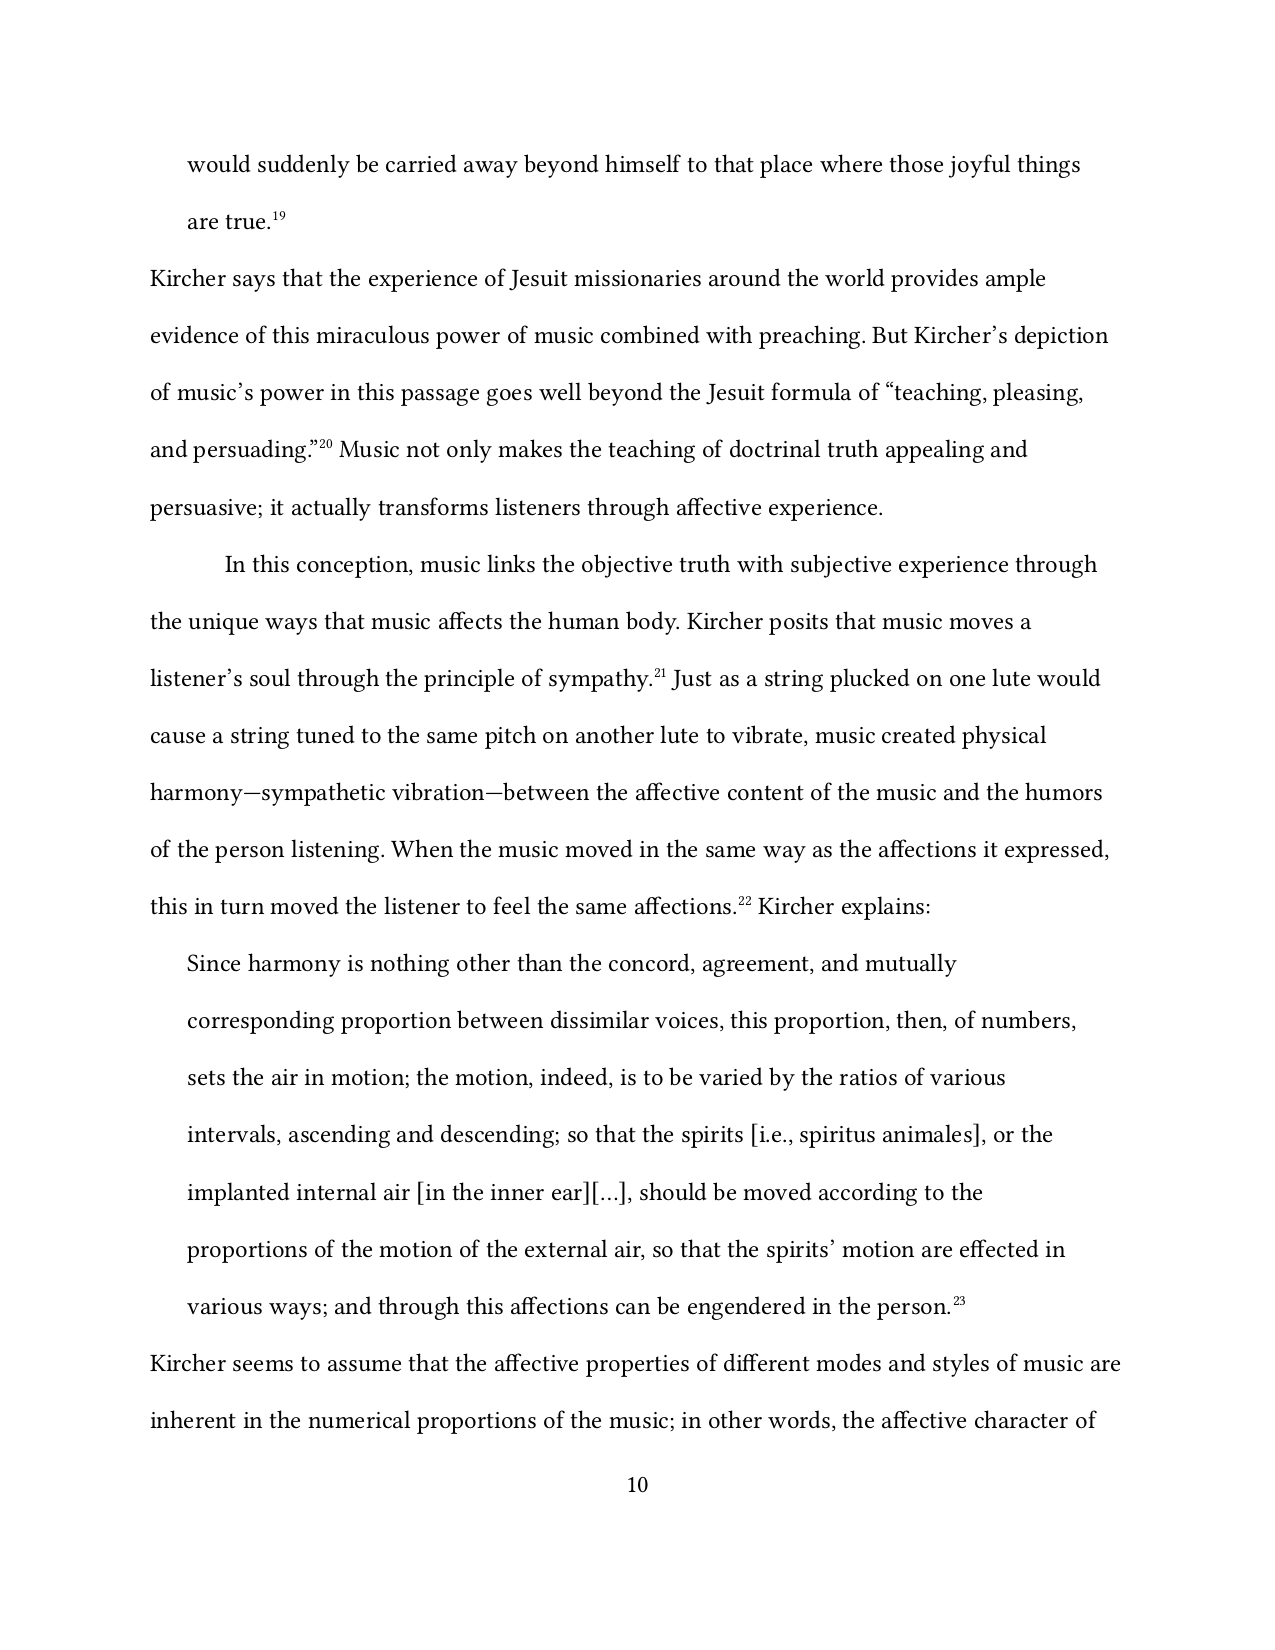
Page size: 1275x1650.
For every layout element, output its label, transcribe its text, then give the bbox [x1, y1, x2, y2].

text Kircher says that the experience of Jesuit missionaries around the world provides ample evidence of this miraculous power of music combined with preaching. But Kircher’s depiction of music’s power in this passage goes well beyond the Jesuit formula of “teaching, pleasing, and persuading.” Music not only makes the teaching of doctrinal truth appealing and persuasive; it actually transforms listeners through affective experience. [150, 264, 1125, 521]
text In this conception, music links the objective truth with subjective experience through the unique ways that music affects the human body. Kircher posits that music moves a listener’s soul through the principle of sympathy. Just as a string plucked on one lute would cause a string tuned to the same pitch on another lute to vibrate, music created physical harmony—sympathetic vibration—between the affective content of the music and the humors of the person listening. When the music moved in the same way as the affections it expressed, this in turn moved the listener to feel the same affections. Kircher explains: [150, 549, 1125, 921]
text Kircher seems to assume that the affective properties of different modes and styles of music are inherent in the numerical proportions of the music; in other words, the affective character of [150, 1349, 1125, 1434]
text would suddenly be carried away beyond himself to that place where those joyful things are true. [187, 150, 1087, 236]
text Since harmony is nothing other than the concord, agreement, and mutually corresponding proportion between dissimilar voices, this proportion, then, of numbers, sets the air in motion; the motion, indeed, is to be varied by the ratios of various intervals, ascending and descending; so that the spirits [i.e., spiritus animales], or the implanted internal air [in the inner ear][…], should be moved according to the proportions of the motion of the external air, so that the spirits’ motion are effected in various ways; and through this affections can be engendered in the person. [187, 949, 1087, 1320]
